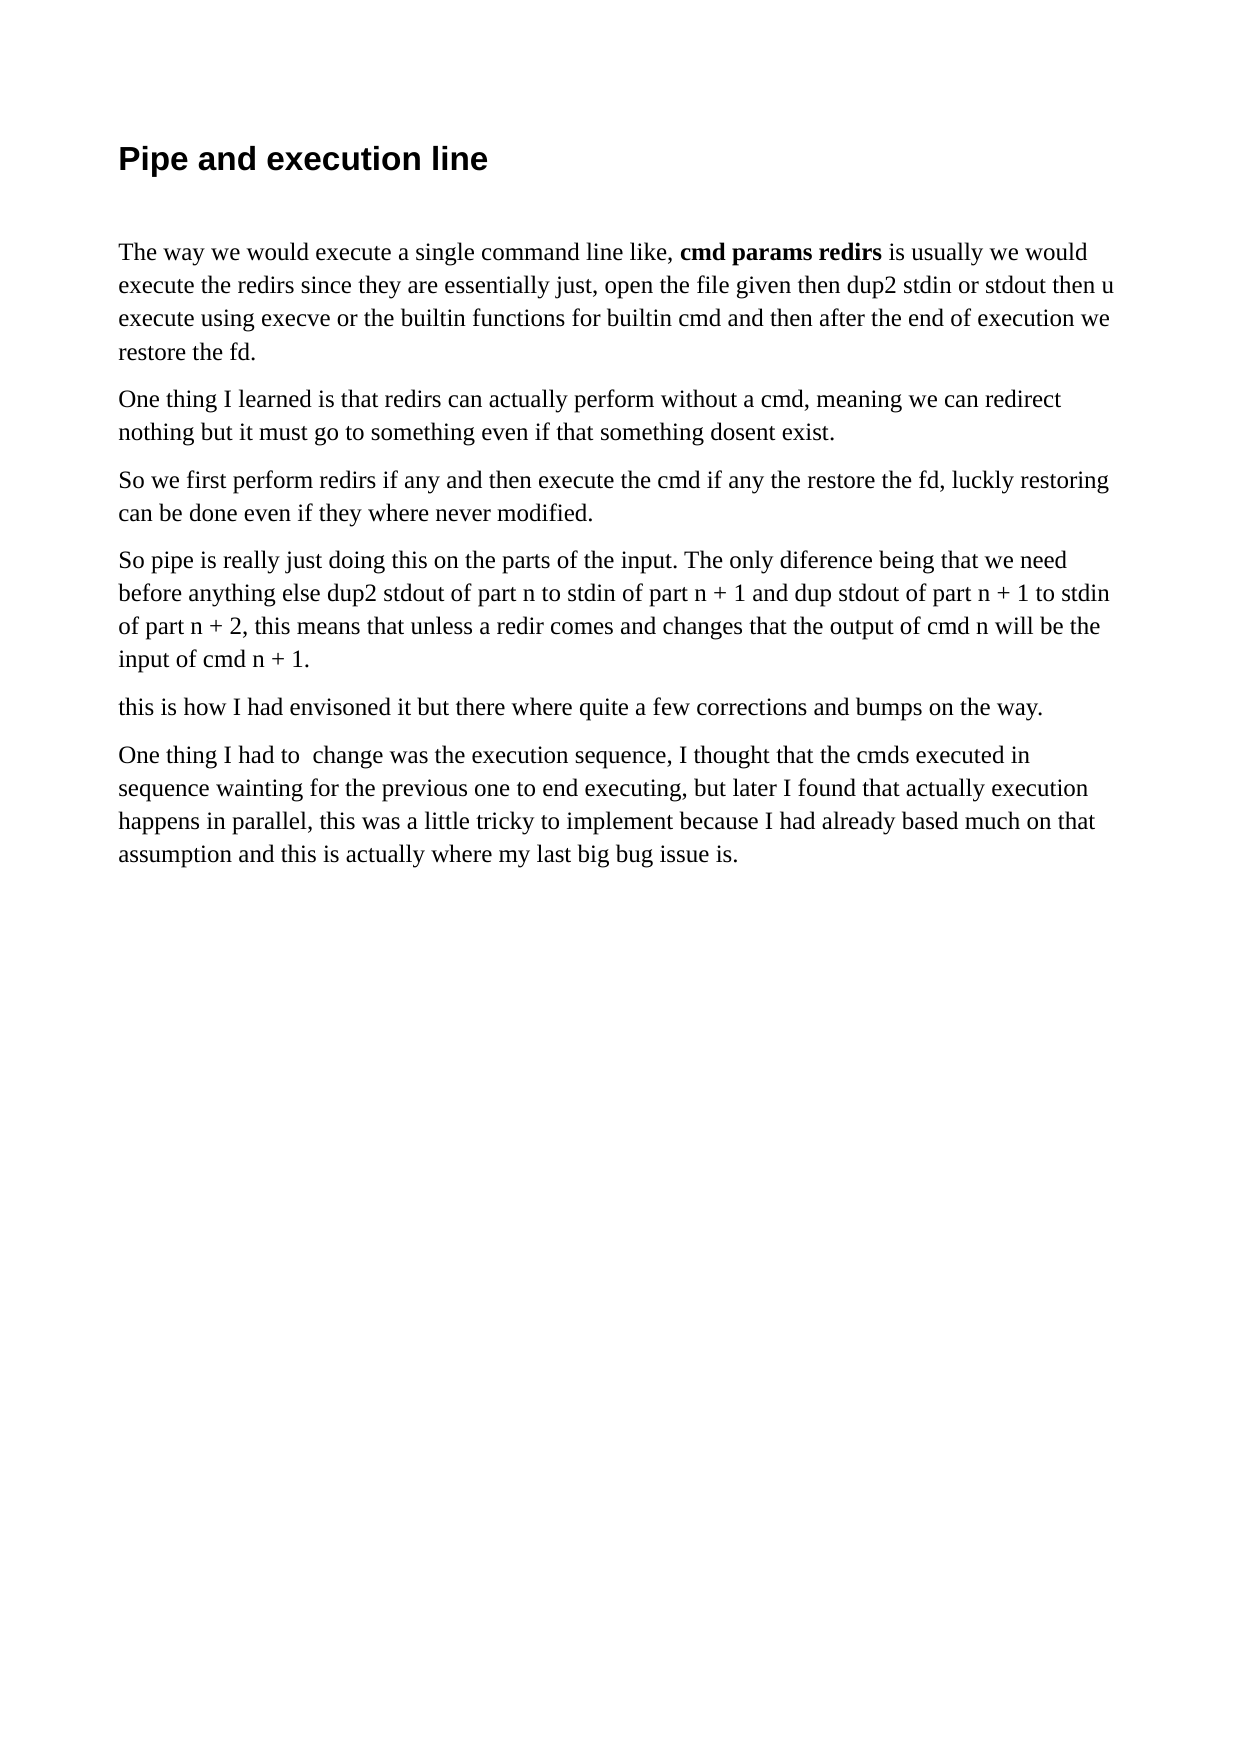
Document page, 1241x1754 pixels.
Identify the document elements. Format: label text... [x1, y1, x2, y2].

text So pipe is really just doing this on the parts of the input. The only diference being that we need before anything else dup2 stdout of part n to stdin of part n + 1 and dup stdout of part n + 1 to stdin of part n + 2, this means that unless a redir comes and changes that the output of cmd n will be the input of cmd n + 1. [118, 545, 1122, 673]
text One thing I learned is that redirs can actually perform without a cmd, meaning we can redirect nothing but it must go to something even if that something dosent exist. [118, 384, 1122, 446]
text this is how I had envisoned it but there where quite a few corrections and bumps on the way. [118, 692, 1122, 721]
text So we first perform redirs if any and then execute the cmd if any the restore the fd, luckly restoring can be done even if they where never modified. [118, 465, 1122, 527]
subtitle Pipe and execution line [118, 139, 1122, 177]
text The way we would execute a single command line like, cmd params redirs is usually we would execute the redirs since they are essentially just, open the file given then dup2 stdin or stdout then u execute using execve or the builtin functions for builtin cmd and then after the end of execution we restore the fd. [118, 237, 1122, 365]
text One thing I had to change was the execution sequence, I thought that the cmds executed in sequence wainting for the previous one to end executing, but later I found that actually execution happens in parallel, this was a little tricky to implement because I had already based much on that assumption and this is actually where my last big bug issue is. [118, 740, 1122, 867]
